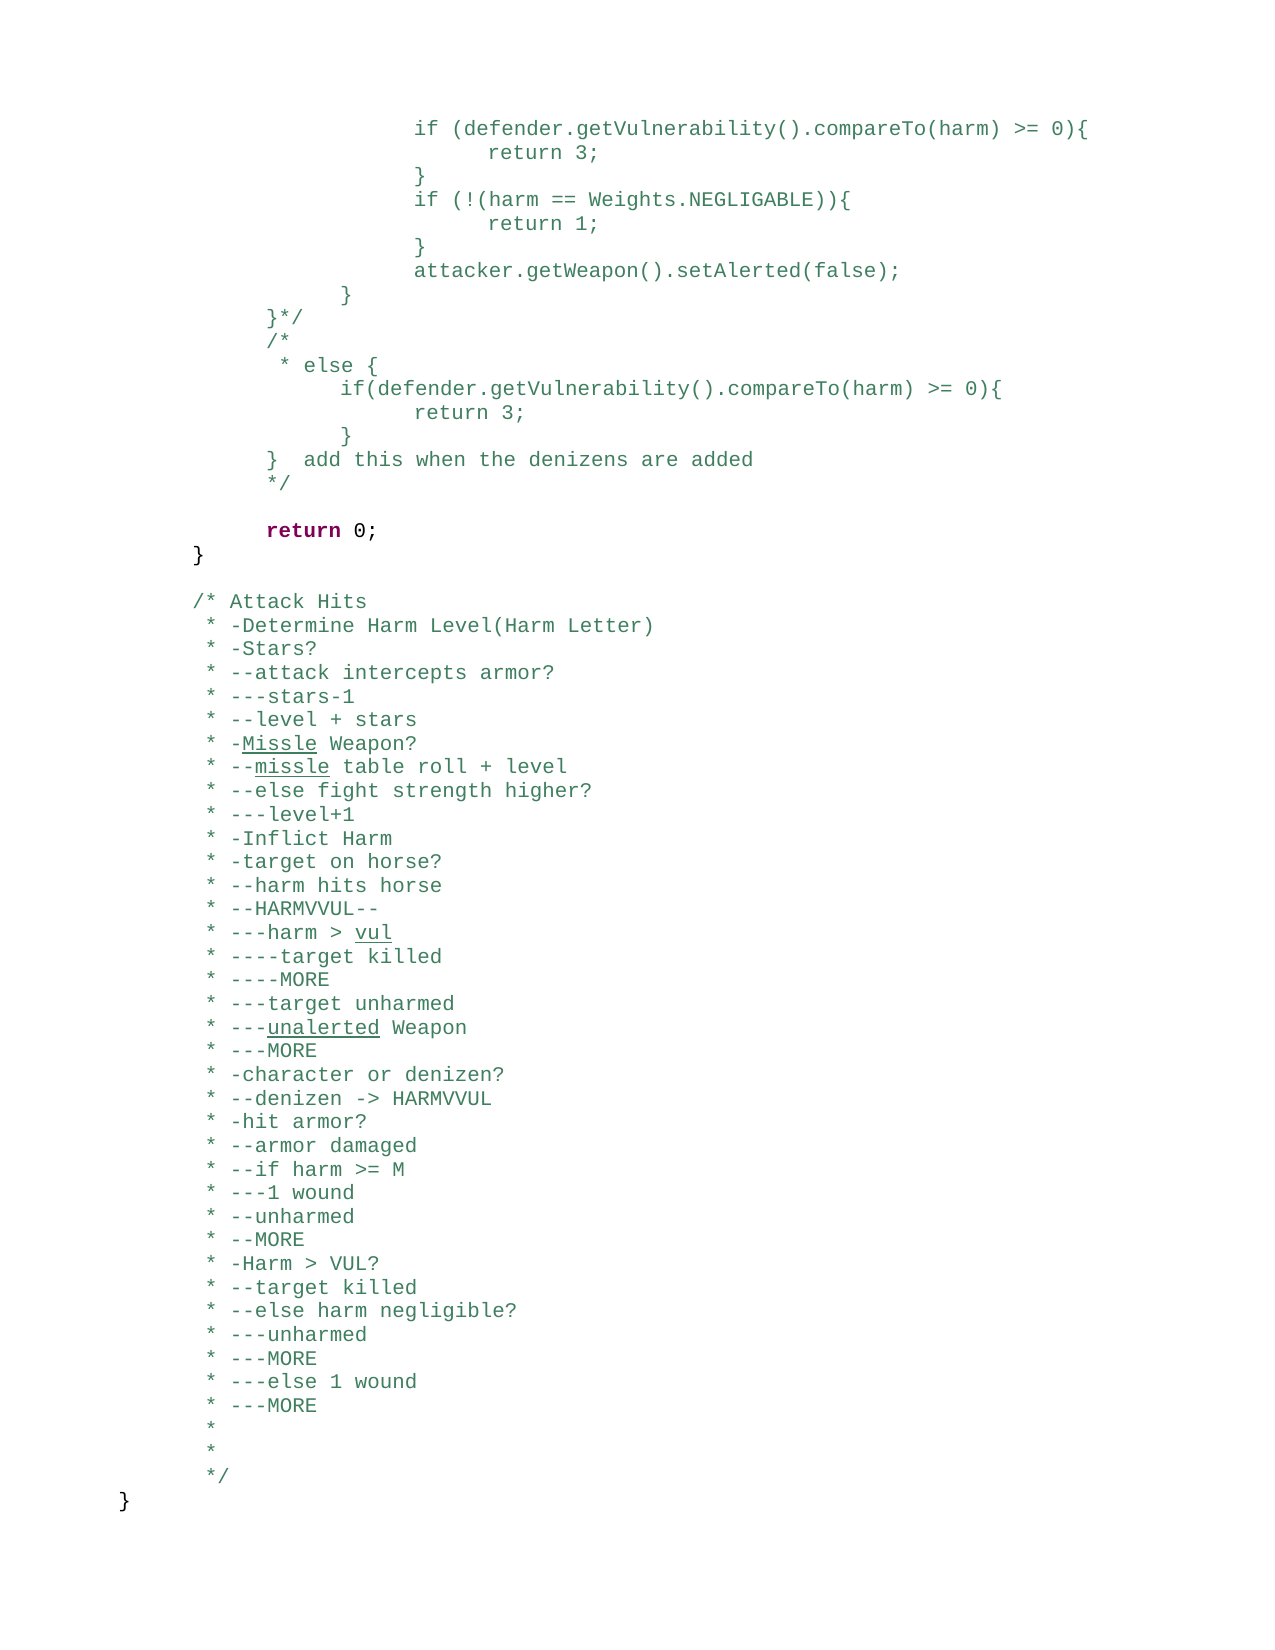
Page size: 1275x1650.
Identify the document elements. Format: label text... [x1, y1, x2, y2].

text * ---1 wound [118, 1182, 1157, 1206]
text * --else harm negligible? [118, 1300, 1157, 1324]
text } [118, 284, 1157, 307]
text * --unharmed [118, 1206, 1157, 1229]
text } [118, 165, 1157, 189]
text * ----target killed [118, 946, 1157, 969]
text * [118, 1419, 1157, 1442]
text * -Stars? [118, 638, 1157, 662]
text } [118, 426, 1157, 449]
text attacker.getWeapon().setAlerted(false); [118, 260, 1157, 284]
text * ---else 1 wound [118, 1371, 1157, 1395]
text * -Determine Harm Level(Harm Letter) [118, 615, 1157, 638]
text * --level + stars [118, 709, 1157, 733]
text * --if harm >= M [118, 1158, 1157, 1182]
text * -character or denizen? [118, 1064, 1157, 1088]
text }*/ [118, 307, 1157, 331]
text * -Inflict Harm [118, 827, 1157, 851]
text * -hit armor? [118, 1111, 1157, 1135]
text * --target killed [118, 1277, 1157, 1300]
text } [118, 544, 1157, 567]
text * --MORE [118, 1229, 1157, 1253]
text * -Harm > VUL? [118, 1253, 1157, 1277]
text * ---level+1 [118, 804, 1157, 827]
text } [118, 1489, 1157, 1513]
text * ---unharmed [118, 1324, 1157, 1348]
text } add this when the denizens are added [118, 449, 1157, 473]
text * -Missle Weapon? [118, 733, 1157, 757]
text if(defender.getVulnerability().compareTo(harm) >= 0){ [118, 378, 1157, 402]
text * ----MORE [118, 969, 1157, 993]
text } [118, 236, 1157, 260]
text * -target on horse? [118, 851, 1157, 875]
text /* Attack Hits [118, 591, 1157, 615]
text * [118, 1442, 1157, 1466]
text * --HARMVVUL-- [118, 898, 1157, 922]
text * ---MORE [118, 1395, 1157, 1419]
text /* [118, 331, 1157, 354]
text * ---harm > vul [118, 922, 1157, 946]
text if (defender.getVulnerability().compareTo(harm) >= 0){ [118, 118, 1157, 142]
text * else { [118, 354, 1157, 378]
text return 3; [118, 402, 1157, 426]
text return 0; [118, 520, 1157, 544]
text * --missle table roll + level [118, 757, 1157, 780]
text * ---target unharmed [118, 993, 1157, 1017]
text * --armor damaged [118, 1135, 1157, 1158]
text * ---MORE [118, 1040, 1157, 1064]
text return 1; [118, 213, 1157, 236]
text if (!(harm == Weights.NEGLIGABLE)){ [118, 189, 1157, 213]
text * ---unalerted Weapon [118, 1017, 1157, 1040]
text * ---stars-1 [118, 686, 1157, 709]
text * --else fight strength higher? [118, 780, 1157, 804]
text * ---MORE [118, 1348, 1157, 1371]
text */ [118, 473, 1157, 496]
text return 3; [118, 142, 1157, 165]
text */ [118, 1466, 1157, 1489]
text * --attack intercepts armor? [118, 662, 1157, 686]
text * --harm hits horse [118, 875, 1157, 898]
text * --denizen -> HARMVVUL [118, 1088, 1157, 1111]
